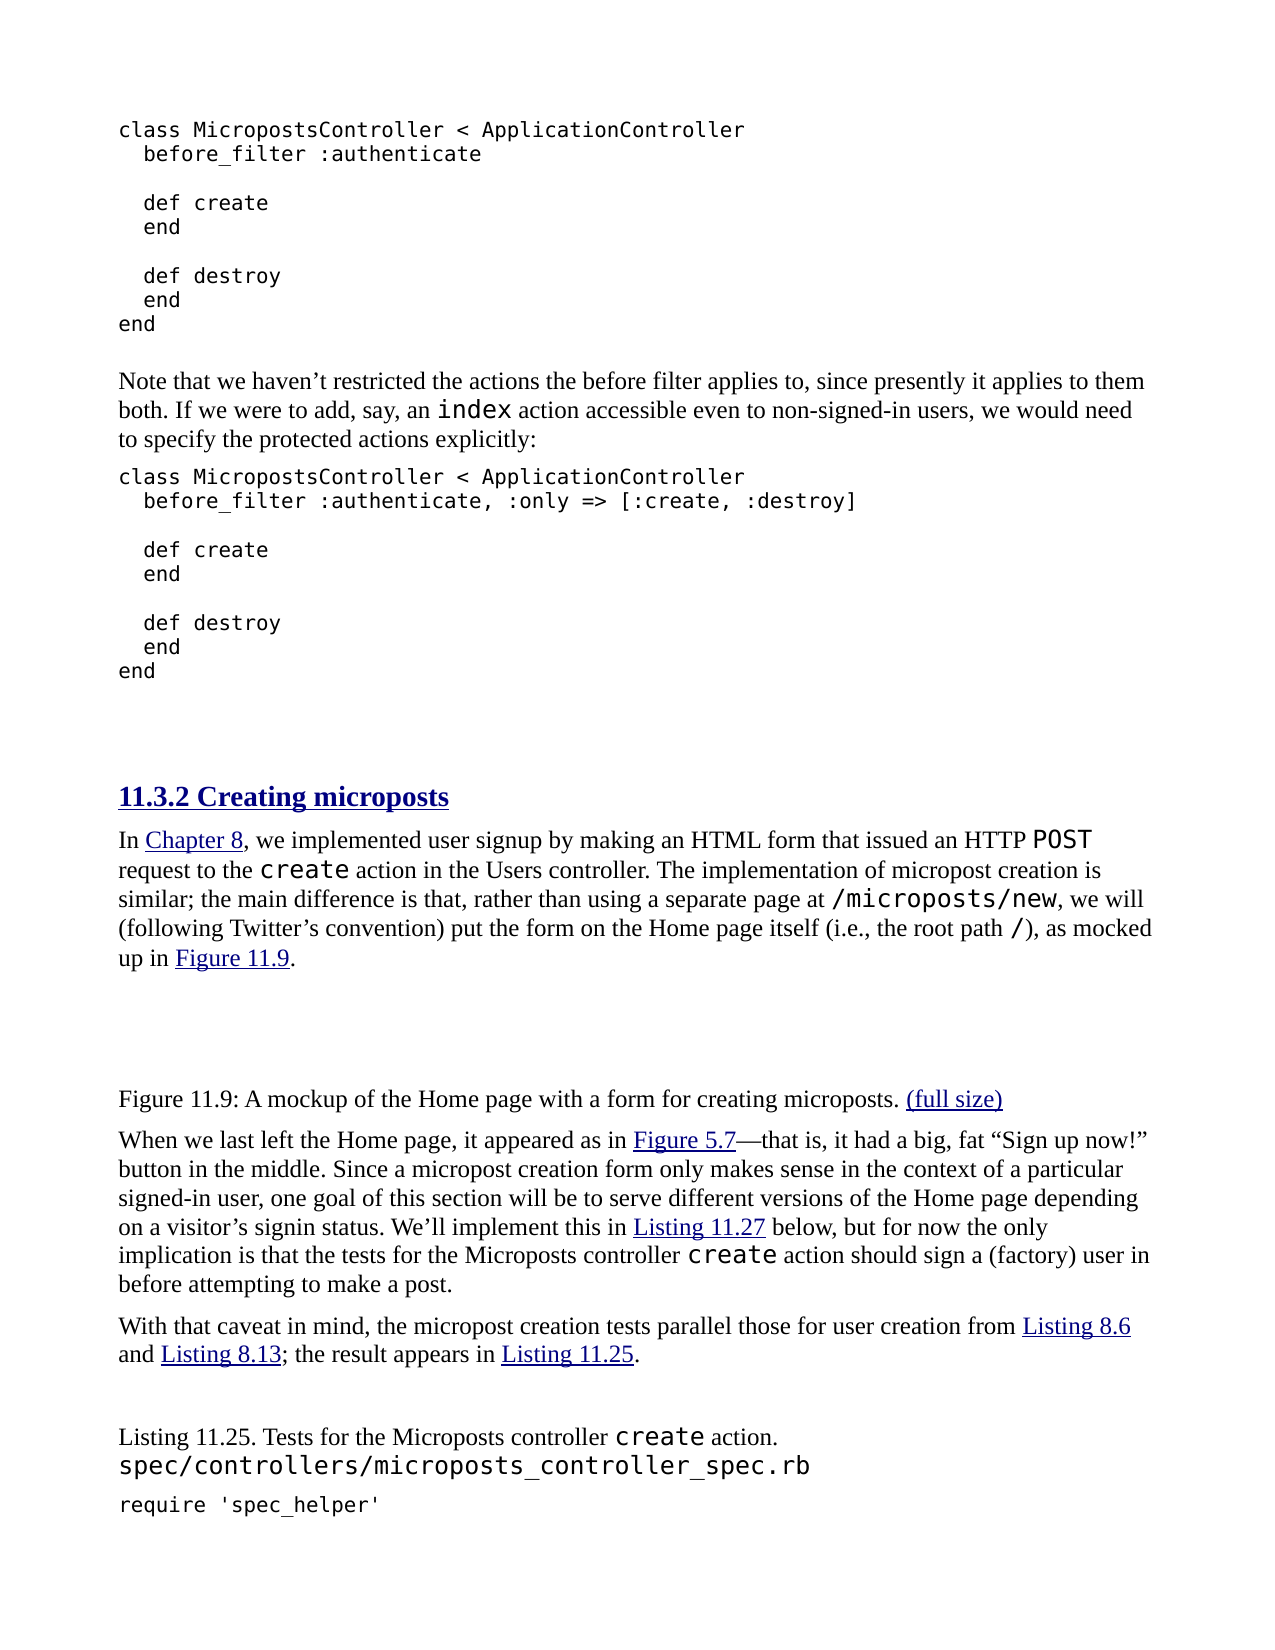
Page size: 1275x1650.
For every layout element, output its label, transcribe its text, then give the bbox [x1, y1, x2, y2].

text def destroy [118, 264, 1157, 288]
text def destroy [118, 611, 1157, 635]
text end [118, 215, 1157, 239]
text class MicropostsController < ApplicationController [118, 465, 1157, 489]
text before_filter :authenticate [118, 142, 1157, 167]
text require 'spec_helper' [118, 1493, 1157, 1517]
text end [118, 312, 1157, 337]
text end [118, 659, 1157, 684]
text class MicropostsController < ApplicationController [118, 118, 1157, 142]
subtitle 11.3.2 Creating microposts [118, 779, 1157, 813]
text end [118, 635, 1157, 659]
text before_filter :authenticate, :only => [:create, :destroy] [118, 489, 1157, 514]
text def create [118, 538, 1157, 562]
text end [118, 562, 1157, 587]
text In Chapter 8, we implemented user signup by making an HTML form that issued an HTTP POST request to the create action in the Users controller. The implementation of micropost creation is similar; the main difference is that, rather than using a separate page at /microposts/new, we will (following Twitter’s convention) put the form on the Home page itself (i.e., the root path /), as mocked up in Figure 11.9. [118, 826, 1157, 971]
text Note that we haven’t restricted the actions the before filter applies to, since presently it applies to them both. If we were to add, say, an index action accessible even to non-signed-in users, we would need to specify the protected actions explicitly: [118, 366, 1157, 453]
text end [118, 288, 1157, 312]
text When we last left the Home page, it appeared as in Figure 5.7—that is, it had a big, fat “Sign up now!” button in the middle. Since a micropost creation form only makes sense in the context of a particular signed-in user, one goal of this section will be to serve different versions of the Home page depending on a visitor’s signin status. We’ll implement this in Listing 11.27 below, but for now the only implication is that the tests for the Microposts controller create action should sign a (factory) user in before attempting to make a post. [118, 1125, 1157, 1298]
text def create [118, 191, 1157, 215]
text Listing 11.25. Tests for the Microposts controller create action. spec/controllers/microposts_controller_spec.rb [118, 1422, 1157, 1481]
text With that caveat in mind, the micropost creation tests parallel those for user creation from Listing 8.6 and Listing 8.13; the result appears in Listing 11.25. [118, 1311, 1157, 1368]
text Figure 11.9: A mockup of the Home page with a form for creating microposts. (full size) [118, 1084, 1157, 1113]
